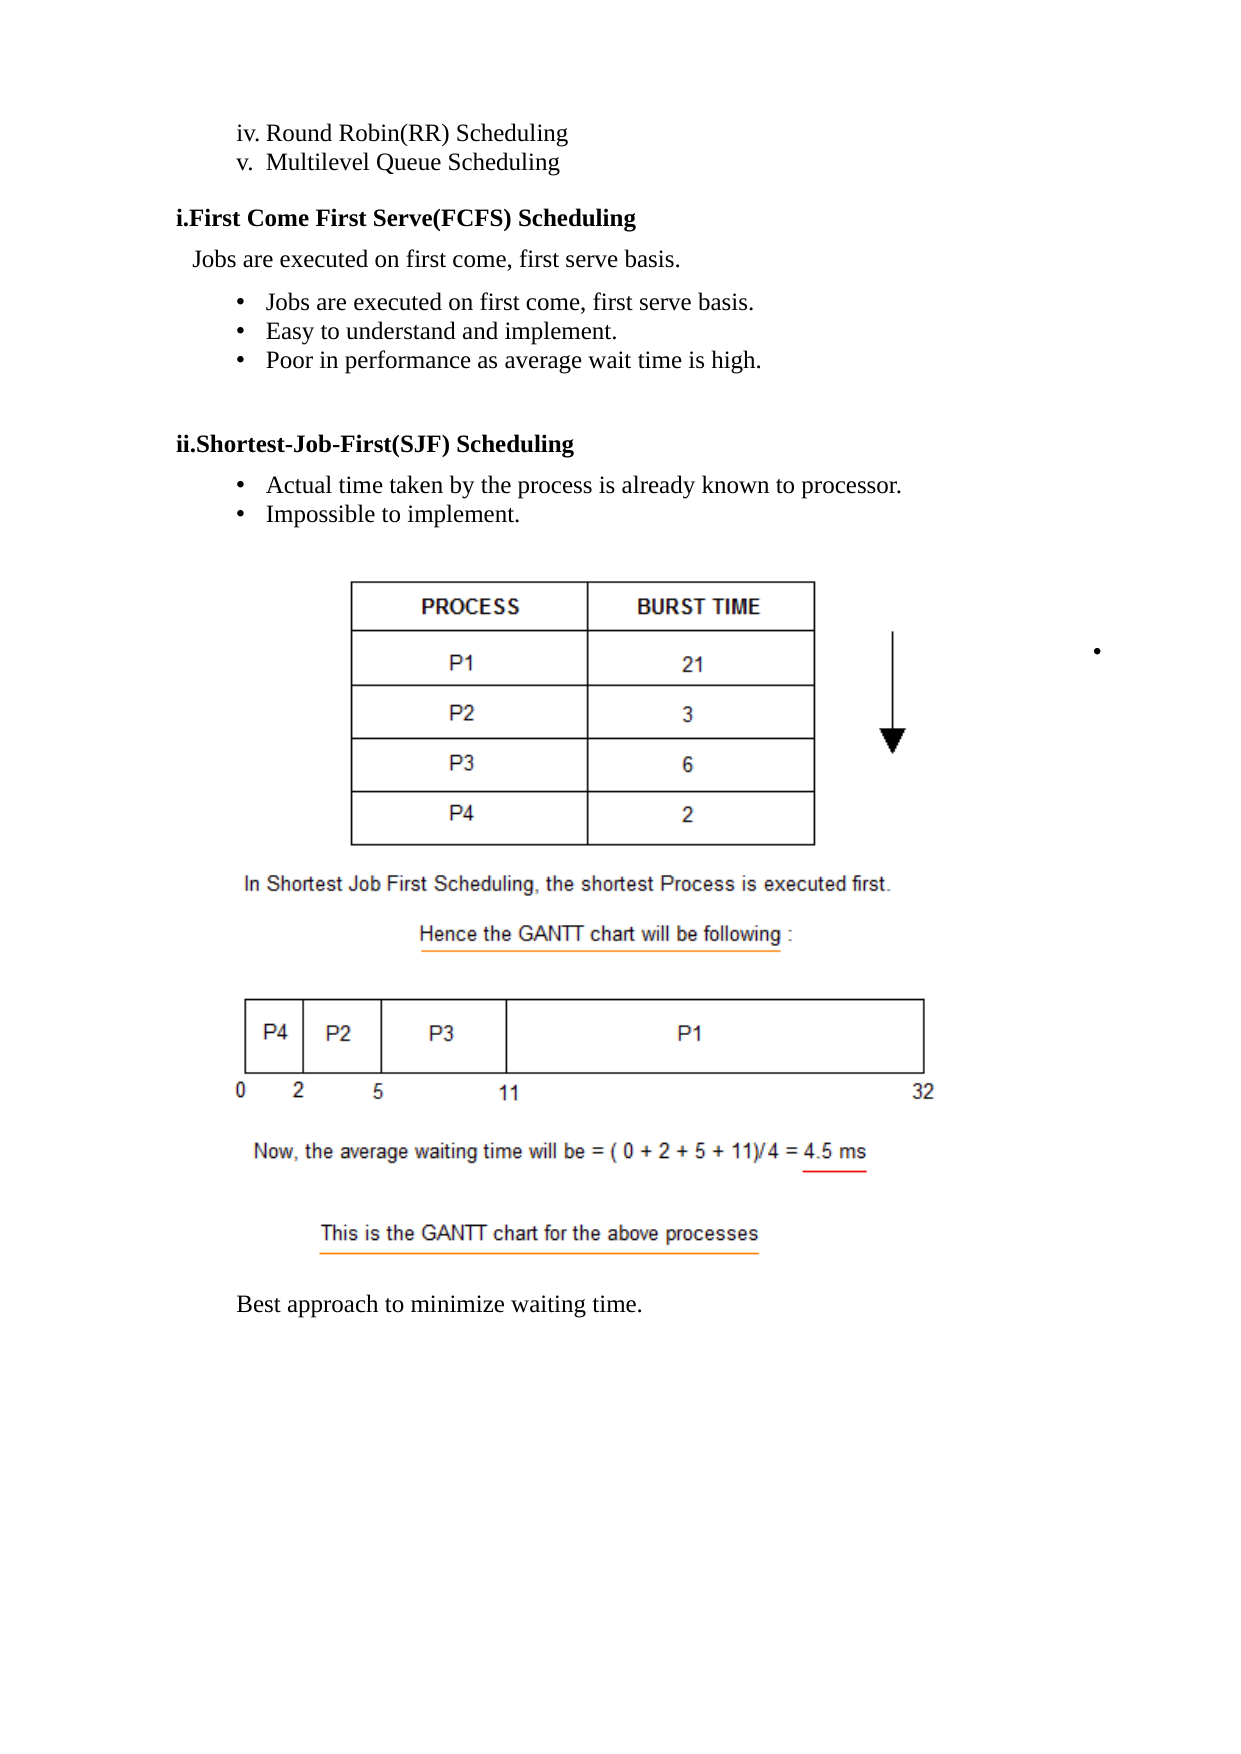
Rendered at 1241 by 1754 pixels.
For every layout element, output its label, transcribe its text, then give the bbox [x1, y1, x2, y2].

subtitle i.First Come First Serve(FCFS) Scheduling [176, 203, 1122, 231]
list Best approach to minimize waiting time. [236, 543, 1122, 1318]
subtitle ii.Shortest-Job-First(SJF) Scheduling [176, 429, 1122, 458]
text Jobs are executed on first come, first serve basis. [192, 244, 1122, 273]
list Impossible to implement. [236, 499, 1122, 528]
list Actual time taken by the process is already known to processor. [236, 471, 1122, 499]
list Easy to understand and implement. [236, 316, 1122, 345]
picture [115, 555, 1025, 1289]
list Multilevel Queue Scheduling [236, 147, 1122, 176]
list Poor in performance as average wait time is high. [236, 345, 1122, 373]
list Round Robin(RR) Scheduling [236, 118, 1122, 147]
list Jobs are executed on first come, first serve basis. [236, 287, 1122, 316]
